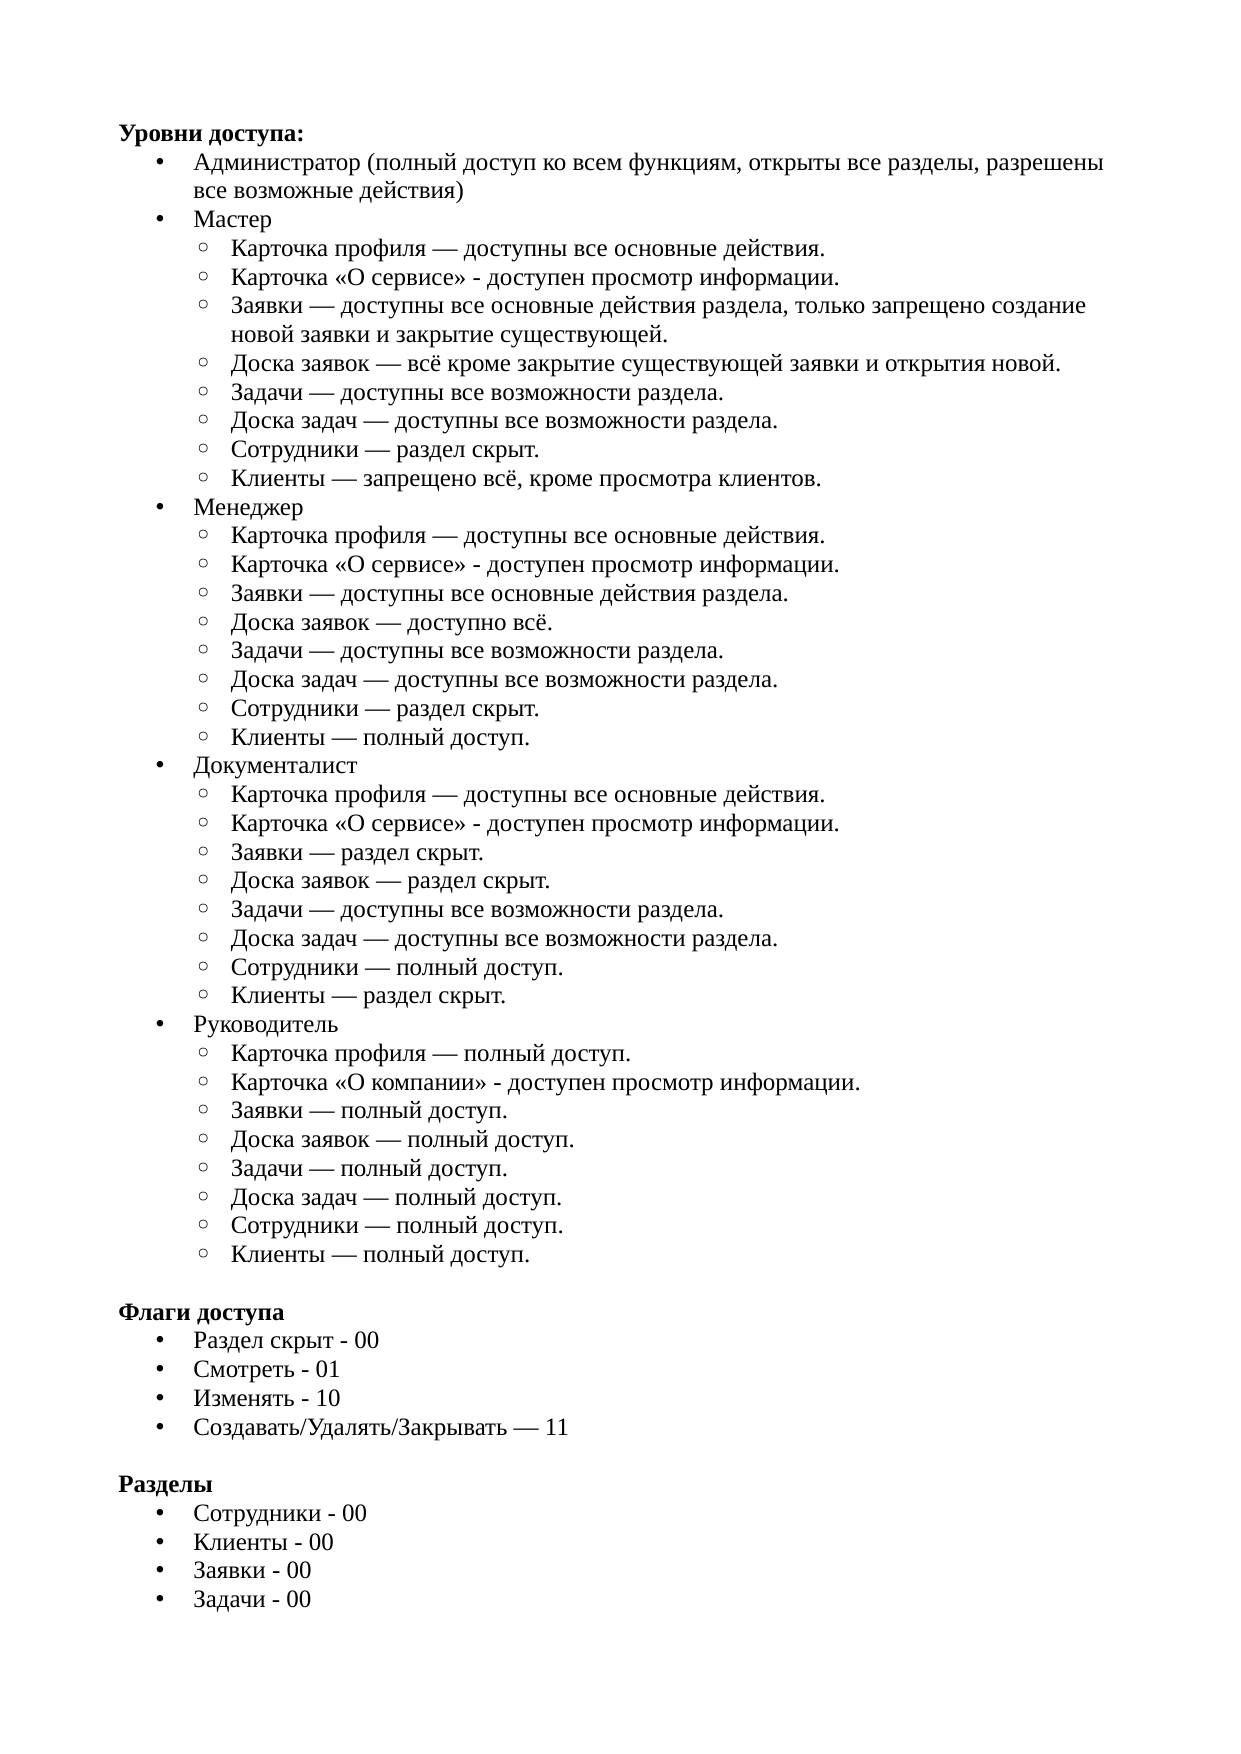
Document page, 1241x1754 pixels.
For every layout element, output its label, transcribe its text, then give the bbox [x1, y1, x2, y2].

list Заявки - 00 [156, 1556, 1122, 1584]
list Доска задач — полный доступ. [193, 1182, 1122, 1211]
list Карточка «О сервисе» - доступен просмотр информации. [193, 262, 1122, 291]
list Карточка профиля — доступны все основные действия. [193, 521, 1122, 549]
list Сотрудники — раздел скрыт. [193, 434, 1122, 463]
list Доска заявок — раздел скрыт. [193, 866, 1122, 894]
list Карточка «О сервисе» - доступен просмотр информации. [193, 549, 1122, 578]
list Документалист [156, 751, 1122, 779]
text Разделы [118, 1469, 1122, 1498]
list Сотрудники — раздел скрыт. [193, 693, 1122, 722]
list Задачи — доступны все возможности раздела. [193, 636, 1122, 664]
list Клиенты — раздел скрыт. [193, 981, 1122, 1009]
list Заявки — доступны все основные действия раздела. [193, 578, 1122, 607]
list Раздел скрыт - 00 [156, 1326, 1122, 1354]
list Доска заявок — доступно всё. [193, 607, 1122, 636]
list Заявки — раздел скрыт. [193, 837, 1122, 866]
list Смотреть - 01 [156, 1354, 1122, 1383]
text Уровни доступа: [118, 118, 1122, 147]
list Заявки — полный доступ. [193, 1096, 1122, 1124]
list Карточка профиля — доступны все основные действия. [193, 233, 1122, 262]
text Флаги доступа [118, 1297, 1122, 1326]
list Доска заявок — полный доступ. [193, 1124, 1122, 1153]
list Карточка «О компании» - доступен просмотр информации. [193, 1067, 1122, 1096]
list Доска задач — доступны все возможности раздела. [193, 923, 1122, 952]
list Сотрудники — полный доступ. [193, 952, 1122, 981]
list Доска задач — доступны все возможности раздела. [193, 664, 1122, 693]
list Задачи — полный доступ. [193, 1153, 1122, 1182]
list Клиенты — полный доступ. [193, 722, 1122, 751]
list Карточка профиля — полный доступ. [193, 1038, 1122, 1067]
list Клиенты — запрещено всё, кроме просмотра клиентов. [193, 463, 1122, 492]
list Сотрудники — полный доступ. [193, 1211, 1122, 1239]
list Карточка «О сервисе» - доступен просмотр информации. [193, 808, 1122, 837]
list Создавать/Удалять/Закрывать — 11 [156, 1412, 1122, 1441]
list Задачи — доступны все возможности раздела. [193, 377, 1122, 406]
list Задачи — доступны все возможности раздела. [193, 894, 1122, 923]
list Доска задач — доступны все возможности раздела. [193, 406, 1122, 434]
list Задачи - 00 [156, 1584, 1122, 1613]
list Менеджер [156, 492, 1122, 521]
list Мастер [156, 204, 1122, 233]
list Изменять - 10 [156, 1383, 1122, 1412]
list Карточка профиля — доступны все основные действия. [193, 779, 1122, 808]
list Заявки — доступны все основные действия раздела, только запрещено создание новой заявки и закрытие существующей. [193, 291, 1122, 348]
list Администратор (полный доступ ко всем функциям, открыты все разделы, разрешены все возможные действия) [156, 147, 1122, 204]
list Клиенты — полный доступ. [193, 1239, 1122, 1268]
list Клиенты - 00 [156, 1527, 1122, 1556]
list Сотрудники - 00 [156, 1498, 1122, 1527]
list Руководитель [156, 1009, 1122, 1038]
list Доска заявок — всё кроме закрытие существующей заявки и открытия новой. [193, 348, 1122, 377]
